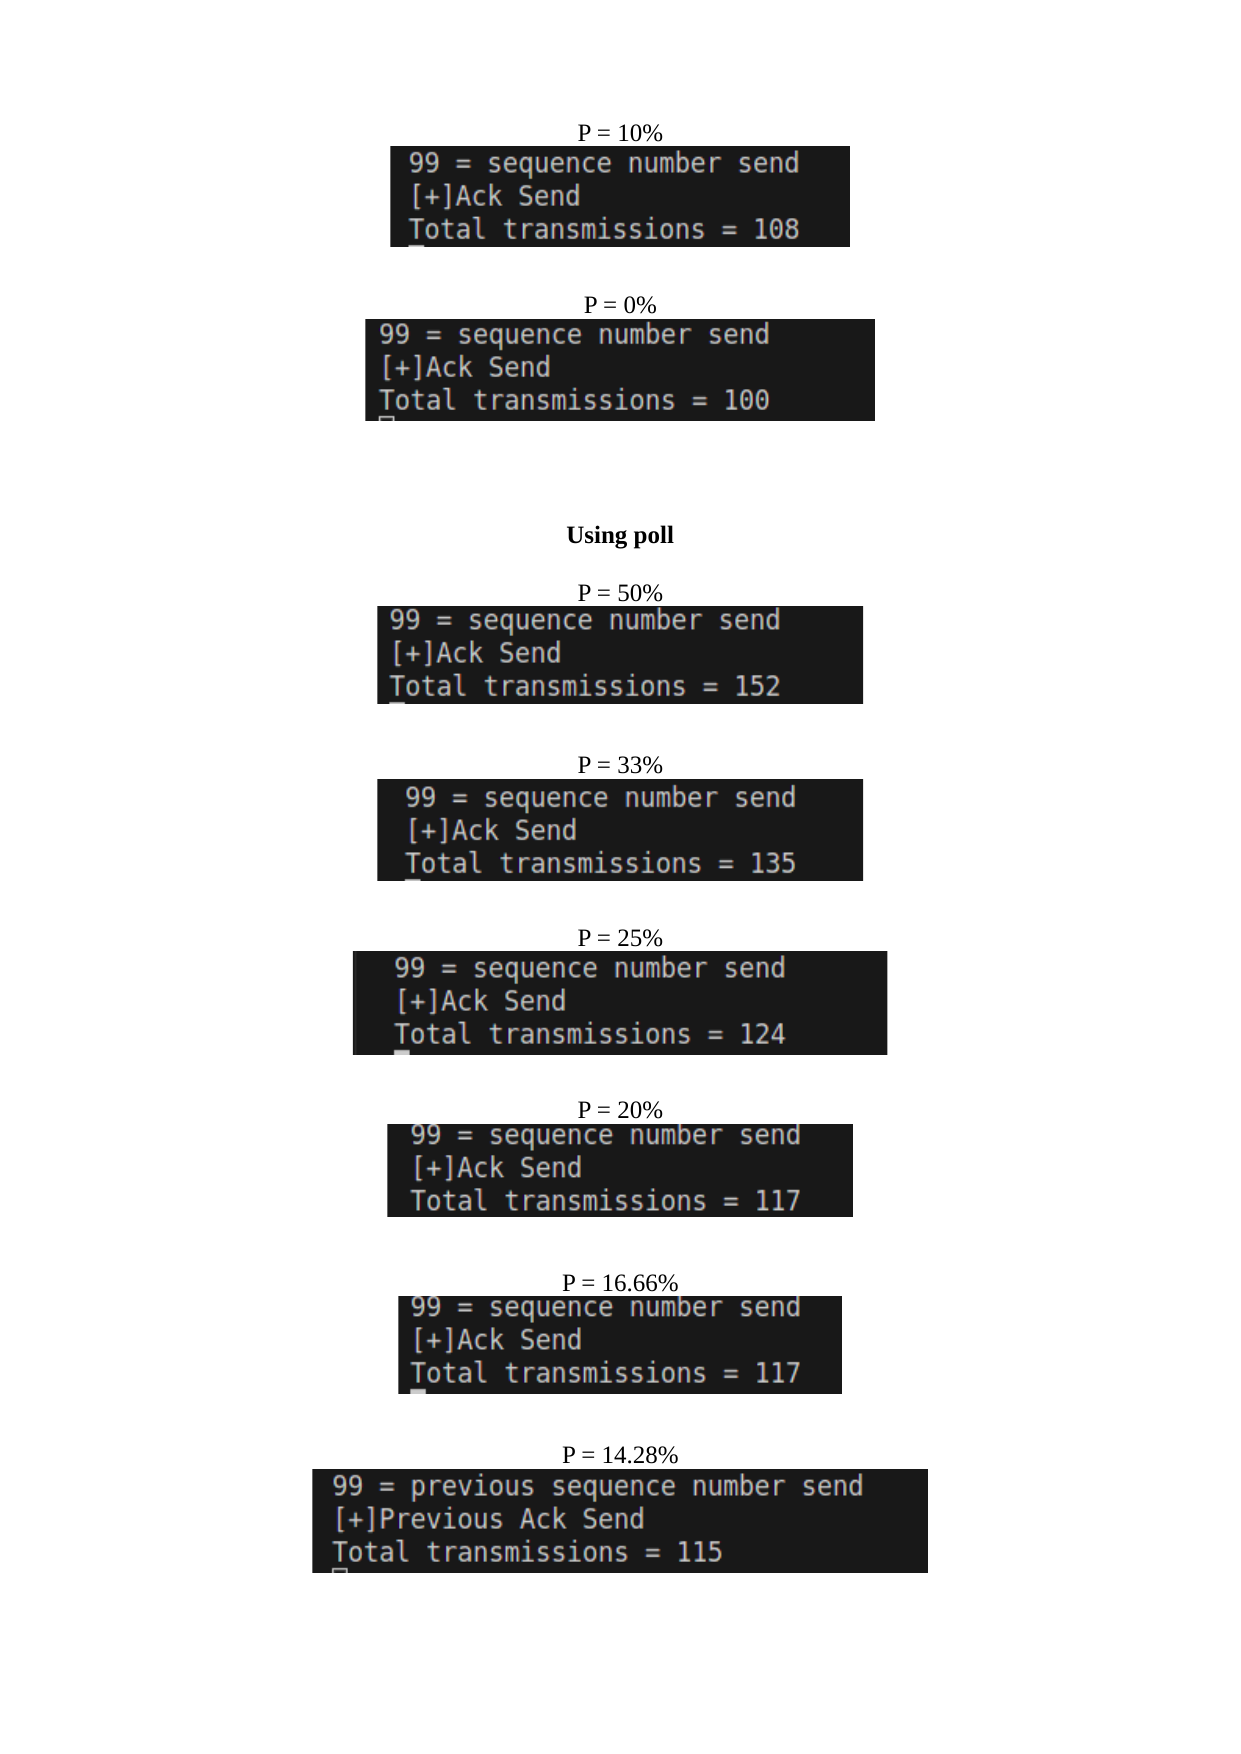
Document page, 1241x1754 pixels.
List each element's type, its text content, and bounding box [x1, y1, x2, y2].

text P = 10% [118, 118, 1122, 147]
picture [377, 779, 864, 881]
text P = 16.66% [118, 1268, 1122, 1297]
picture [377, 606, 864, 704]
picture [398, 1296, 842, 1394]
text P = 50% [118, 578, 1122, 607]
text Using poll [118, 521, 1122, 549]
picture [365, 319, 875, 421]
text P = 0% [118, 291, 1122, 319]
text P = 33% [118, 751, 1122, 779]
picture [312, 1469, 928, 1573]
picture [352, 951, 888, 1055]
text P = 20% [118, 1096, 1122, 1124]
picture [387, 1124, 853, 1217]
text P = 25% [118, 923, 1122, 952]
text P = 14.28% [118, 1441, 1122, 1469]
picture [390, 146, 850, 247]
